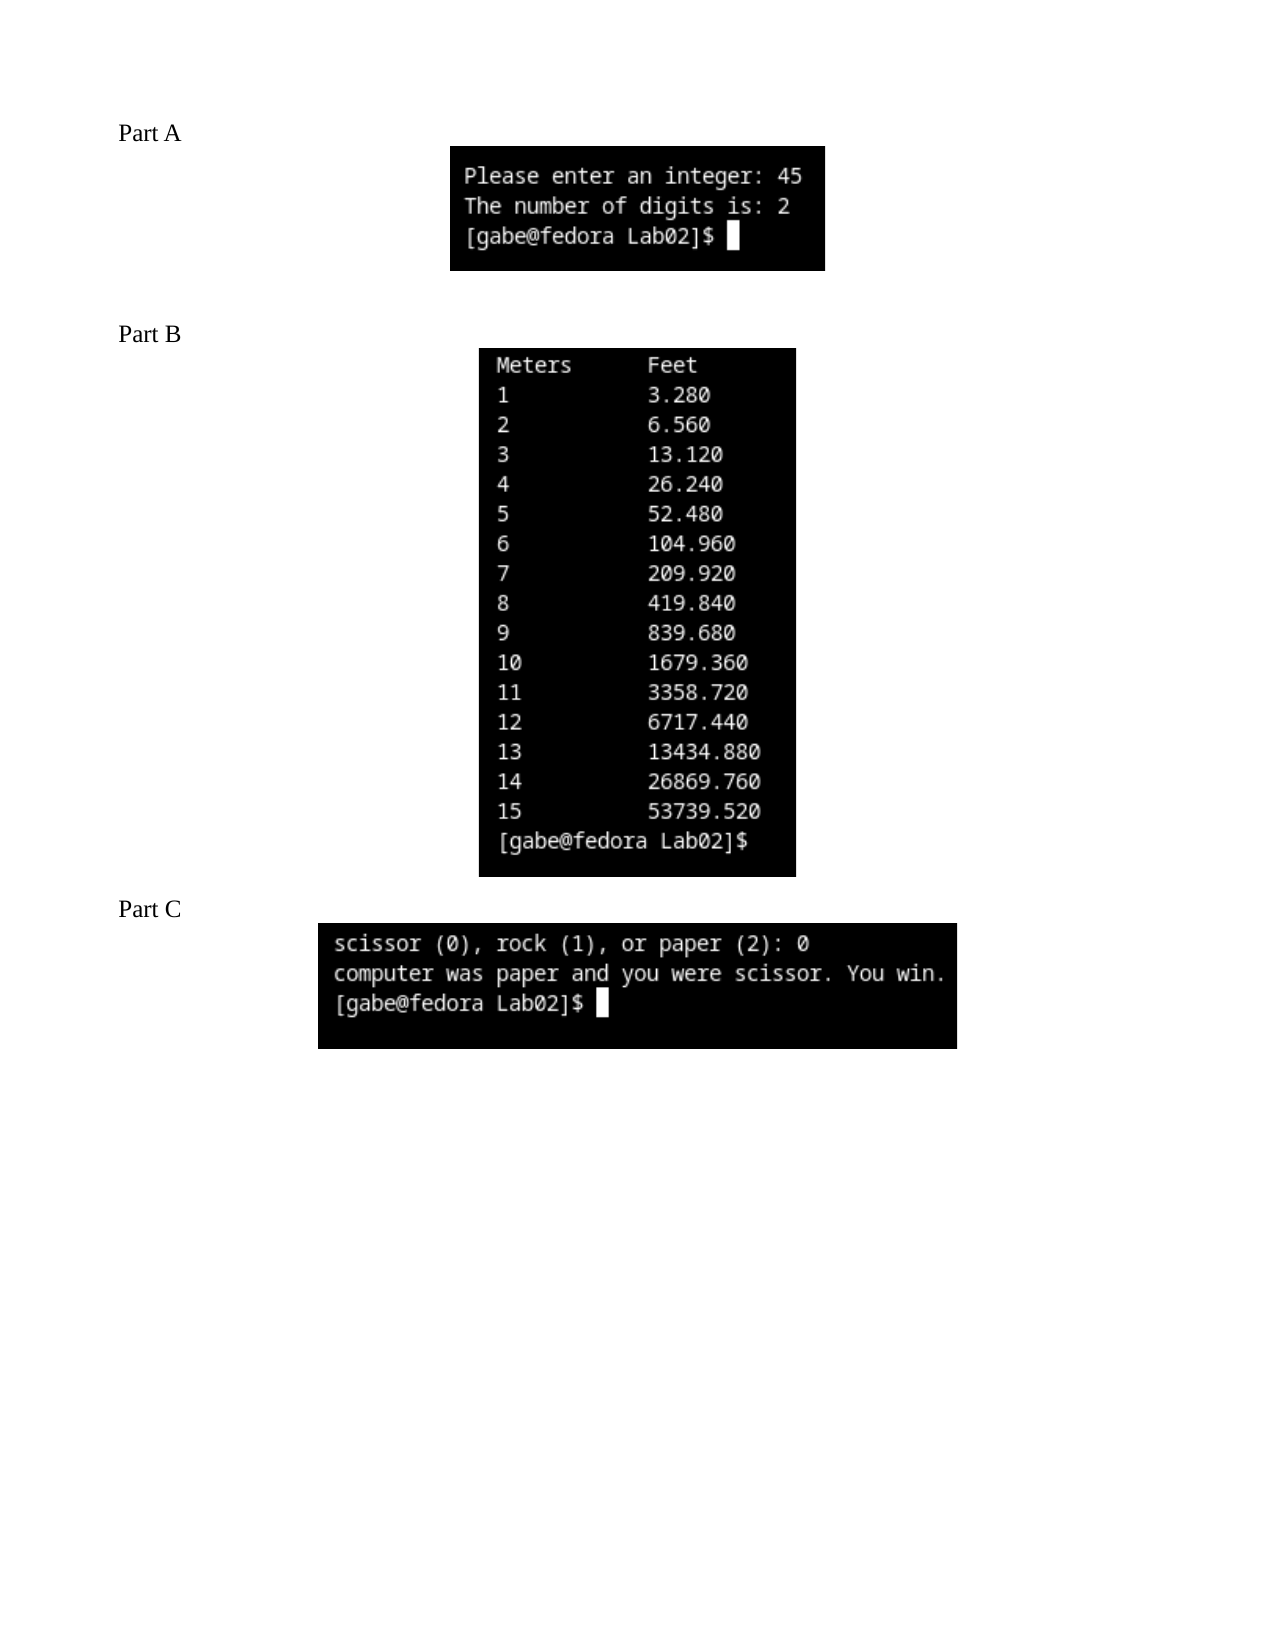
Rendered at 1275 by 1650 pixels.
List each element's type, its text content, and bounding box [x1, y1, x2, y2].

picture [318, 923, 958, 1049]
text Part A [118, 118, 1157, 147]
text Part B [118, 319, 1157, 348]
picture [478, 348, 797, 877]
picture [450, 146, 826, 271]
text Part C [118, 894, 1157, 923]
